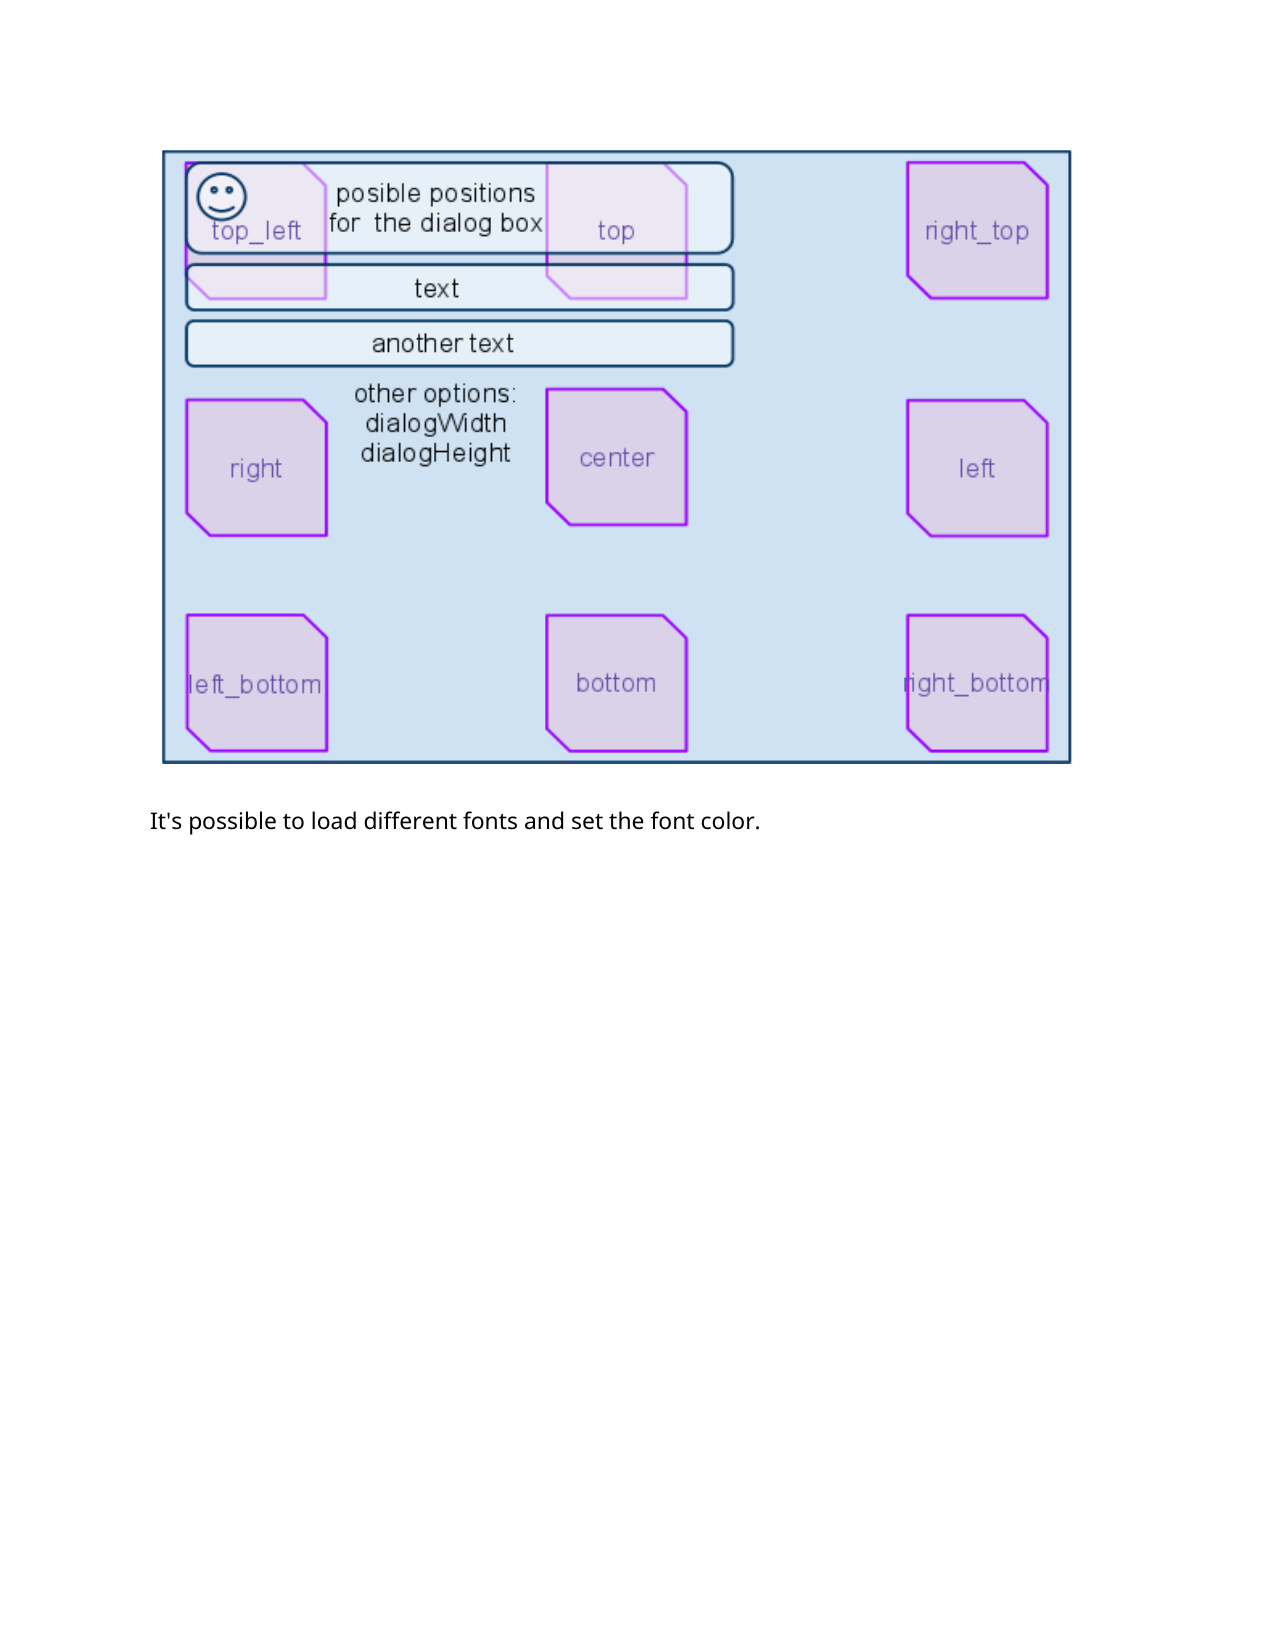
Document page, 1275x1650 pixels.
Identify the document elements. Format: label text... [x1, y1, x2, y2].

text It's possible to load different fonts and set the font color. [150, 805, 1125, 836]
picture [161, 150, 1072, 764]
